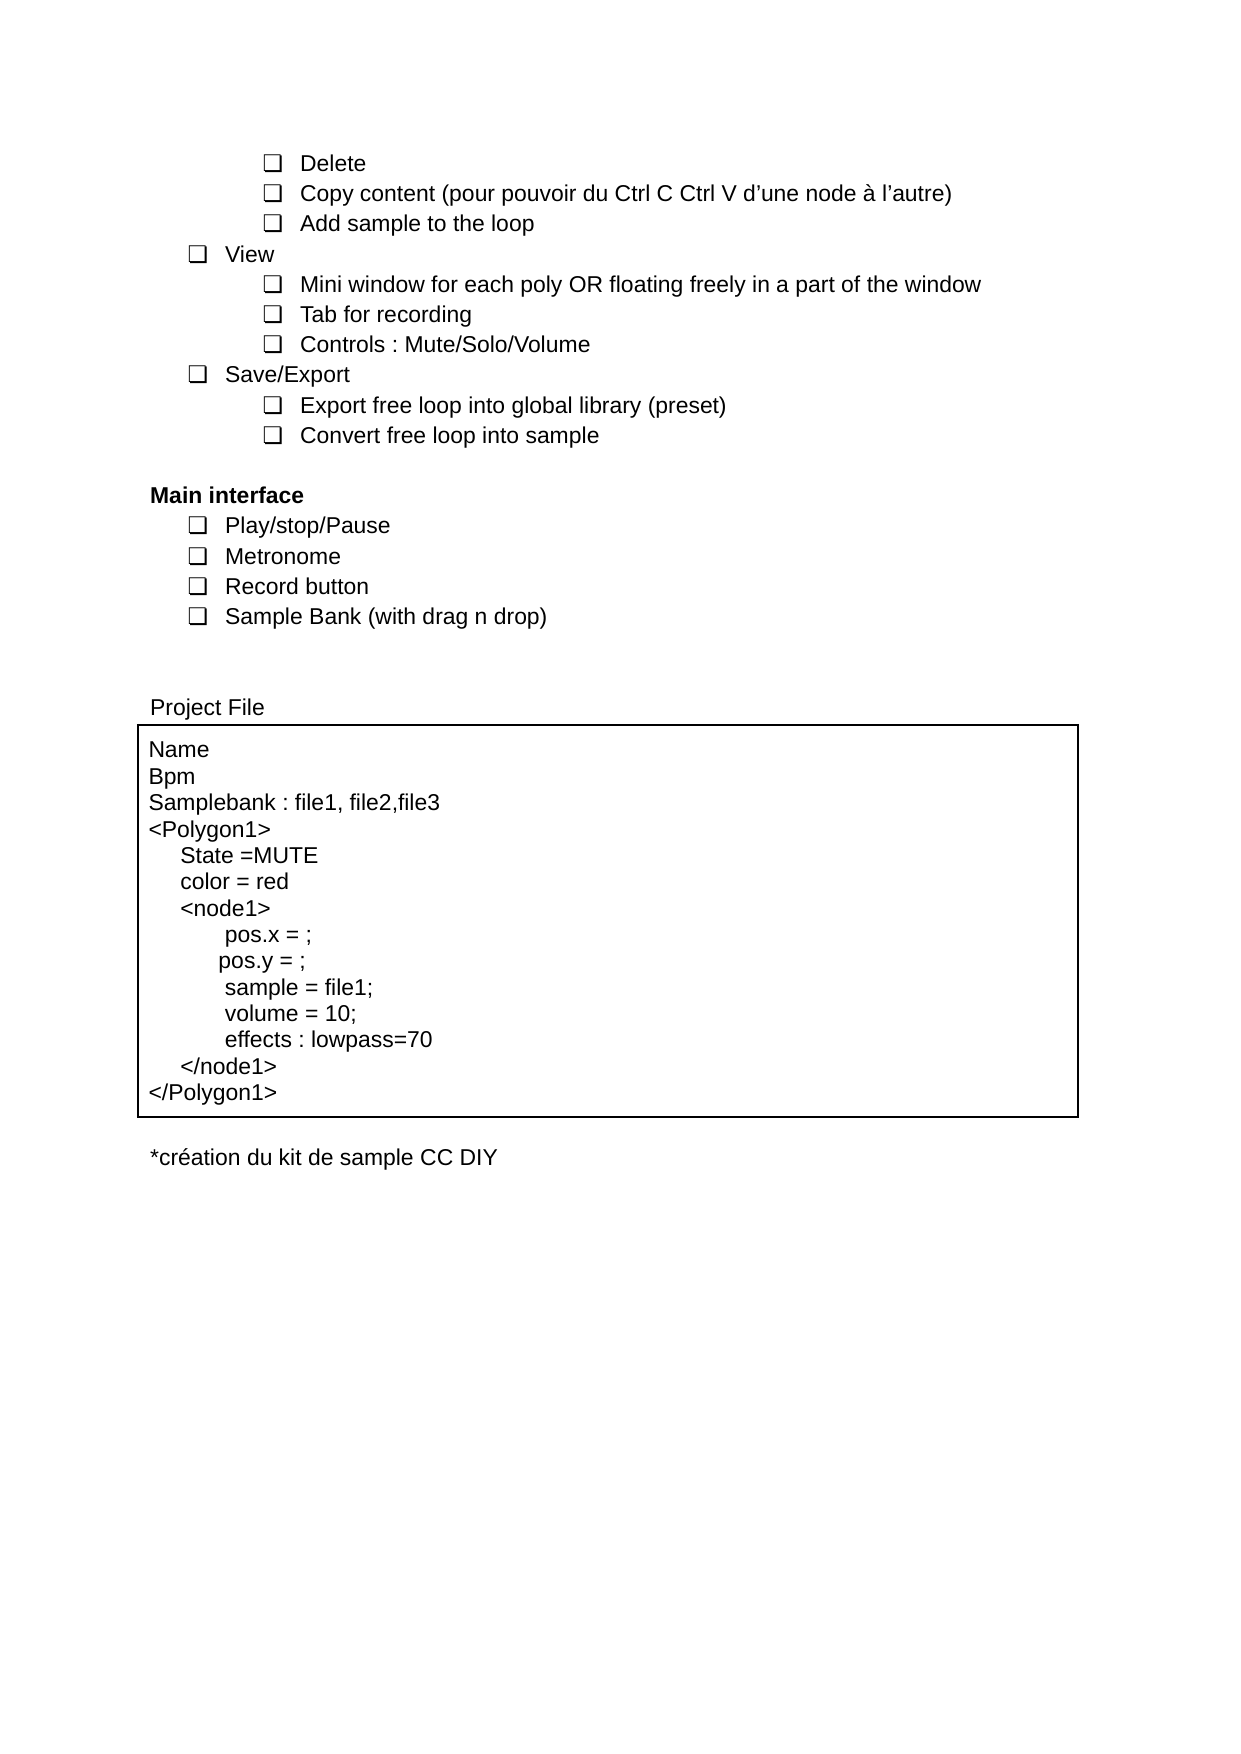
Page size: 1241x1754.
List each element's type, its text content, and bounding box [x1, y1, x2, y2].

list Metronome [187, 543, 1090, 569]
list Add sample to the loop [262, 210, 1090, 237]
list Save/Export [187, 361, 1090, 388]
text *création du kit de sample CC DIY [150, 1144, 1090, 1171]
list View [187, 241, 1090, 267]
list Tab for recording [262, 301, 1090, 327]
list Convert free loop into sample [262, 422, 1090, 448]
text Main interface [150, 482, 1090, 509]
list Copy content (pour pouvoir du Ctrl C Ctrl V d’une node à l’autre) [262, 180, 1090, 207]
list Play/stop/Pause [187, 512, 1090, 539]
table_header Name Bpm Samplebank : file1, file2,file3 <Polygon1> State =MUTE color = red <node1> pos.x = ; pos.y = ; sample = file1; volume = 10; effects : lowpass=70 </node1> </Polygon1> [139, 726, 1077, 1116]
list Sample Bank (with drag n drop) [187, 603, 1090, 629]
list Mini window for each poly OR floating freely in a part of the window [262, 271, 1090, 297]
list Record button [187, 573, 1090, 599]
list Delete [262, 150, 1090, 176]
list Controls : Mute/Solo/Volume [262, 331, 1090, 358]
list Export free loop into global library (preset) [262, 392, 1090, 418]
text Project File [150, 694, 1090, 720]
